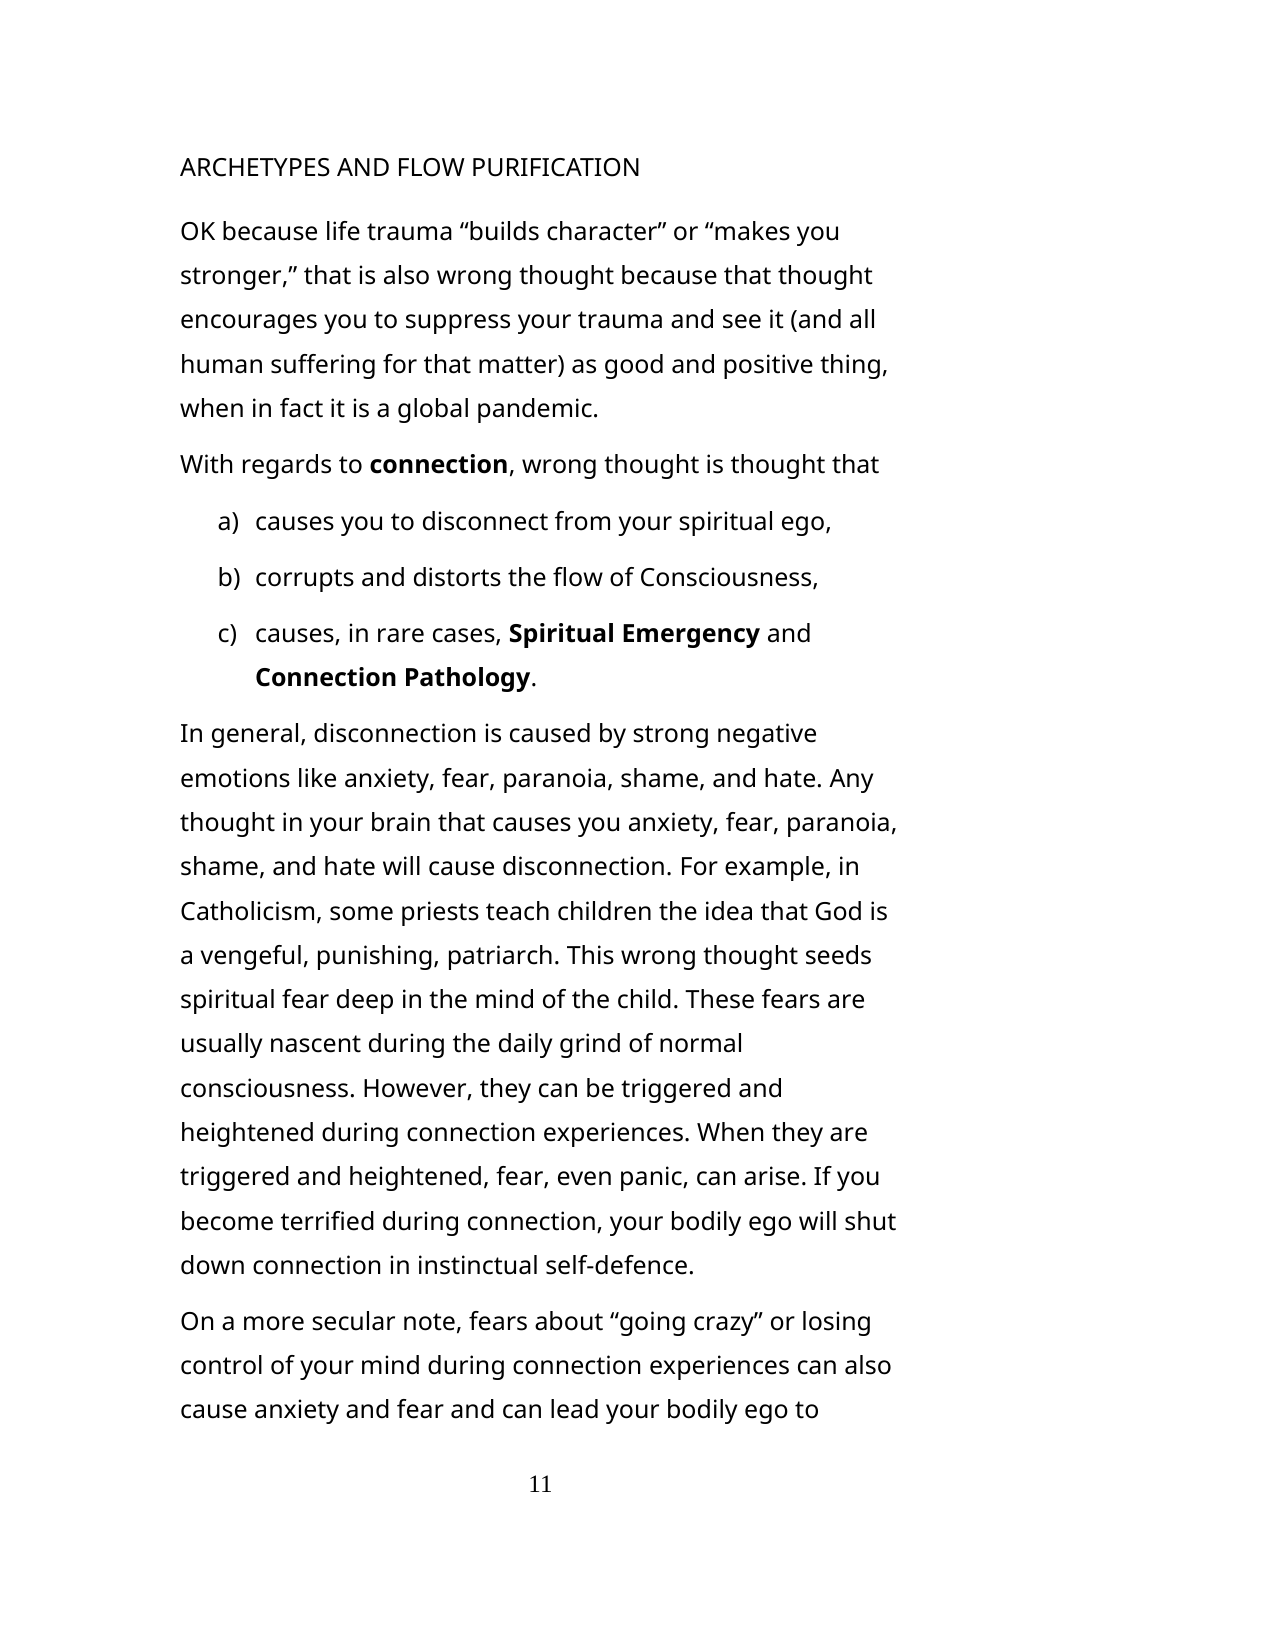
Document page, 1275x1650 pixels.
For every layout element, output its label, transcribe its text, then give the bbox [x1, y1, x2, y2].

list causes, in rare cases, Spiritual Emergency and Connection Pathology. [217, 616, 900, 694]
list corrupts and distorts the flow of Consciousness, [217, 559, 900, 593]
text OK because life trauma “builds character” or “makes you stronger,” that is also wrong thought because that thought encourages you to suppress your trauma and see it (and all human suffering for that matter) as good and positive thing, when in fact it is a global pandemic. [180, 213, 900, 425]
list causes you to disconnect from your spiritual ego, [217, 503, 900, 537]
text With regards to connection, wrong thought is thought that [180, 447, 900, 481]
text On a more secular note, fears about “going crazy” or losing control of your mind during connection experiences can also cause anxiety and fear and can lead your bodily ego to [180, 1304, 900, 1426]
text In general, disconnection is caused by strong negative emotions like anxiety, fear, paranoia, shame, and hate. Any thought in your brain that causes you anxiety, fear, paranoia, shame, and hate will cause disconnection. For example, in Catholicism, some priests teach children the idea that God is a vengeful, punishing, patriarch. This wrong thought seeds spiritual fear deep in the mind of the child. These fears are usually nascent during the daily grind of normal consciousness. However, they can be triggered and heightened during connection experiences. When they are triggered and heightened, fear, even panic, can arise. If you become terrified during connection, your bodily ego will shut down connection in instinctual self-defence. [180, 716, 900, 1281]
